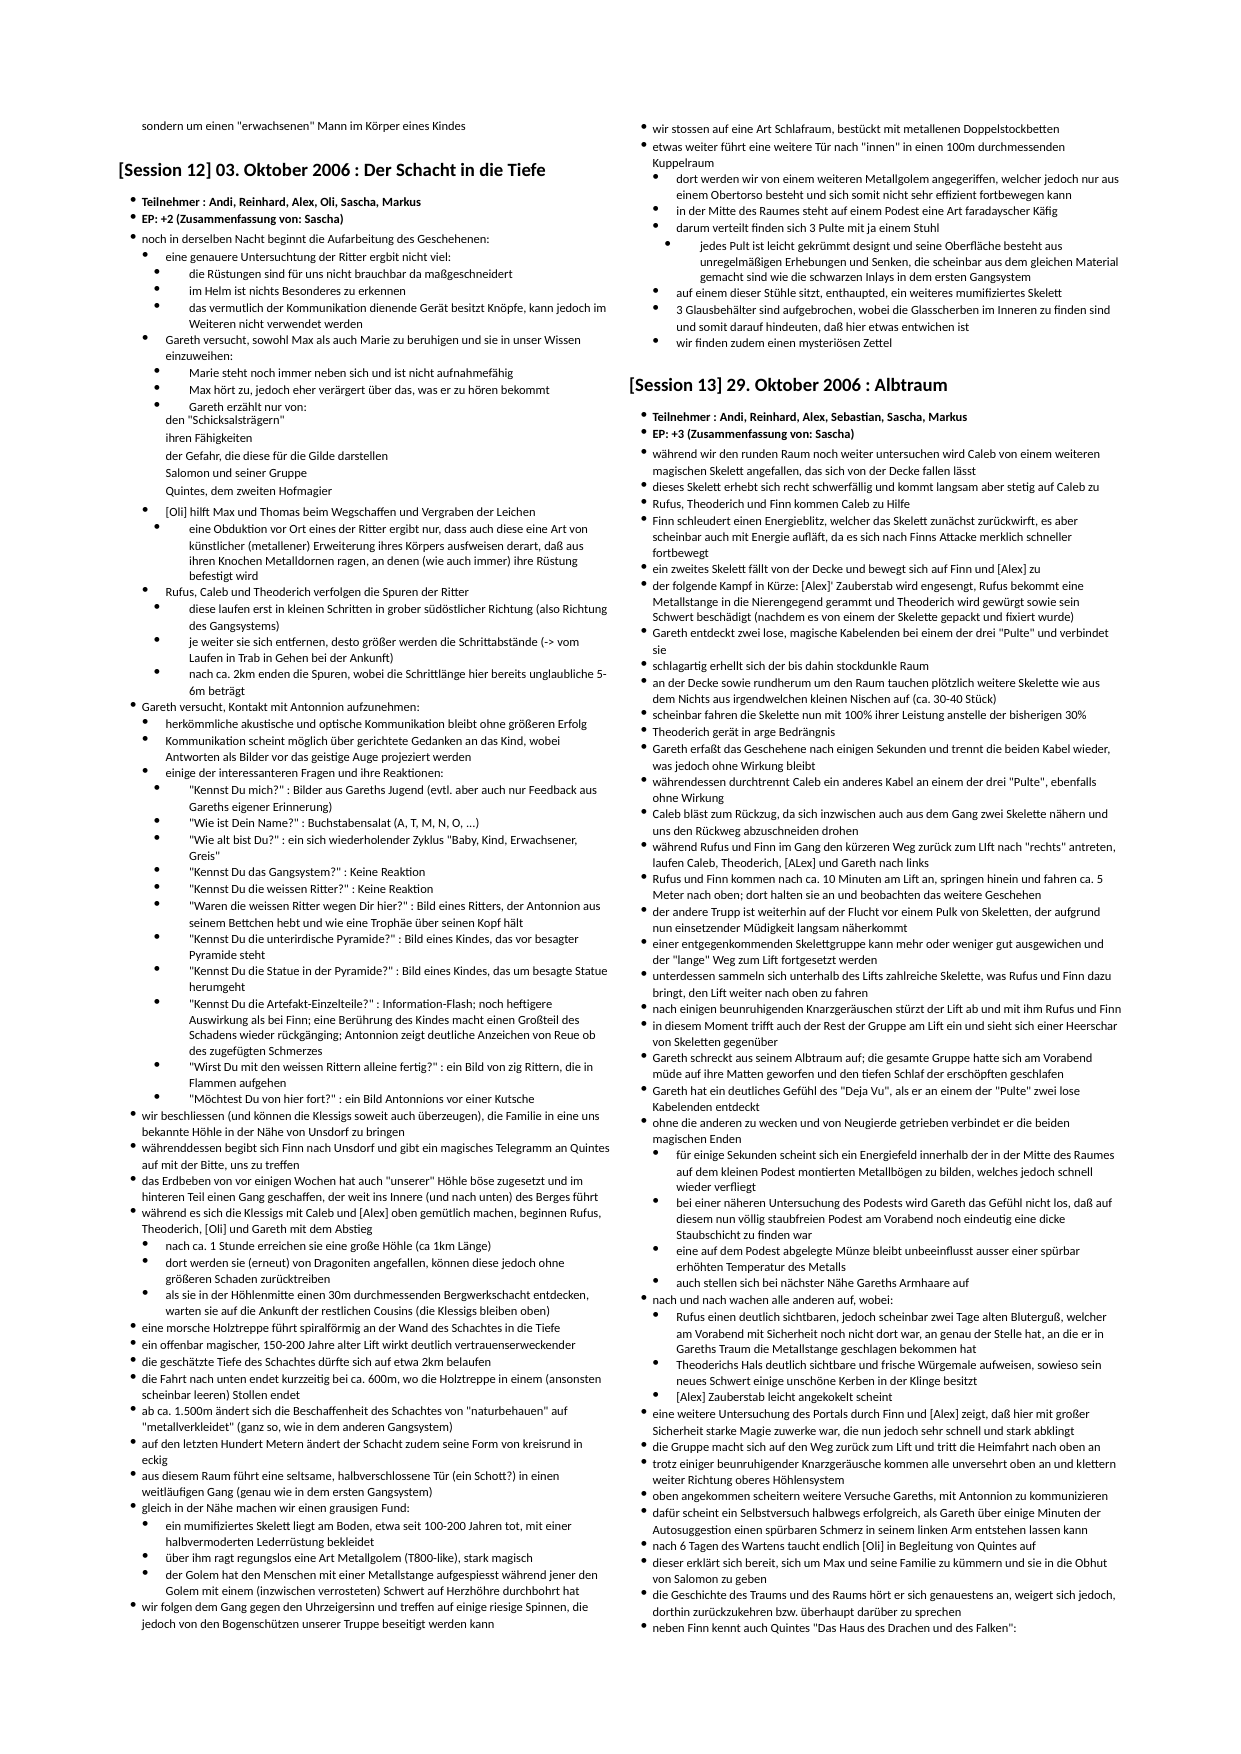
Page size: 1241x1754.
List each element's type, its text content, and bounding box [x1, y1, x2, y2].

list Gareth schreckt aus seinem Albtraum auf; die gesamte Gruppe hatte sich am Vorabend müde auf ihre Matten geworfen und den tiefen Schlaf der erschöpften geschlafen [641, 1047, 1122, 1079]
list neben Finn kennt auch Quintes "Das Haus des Drachen und des Falken": [641, 1616, 1122, 1633]
list Rufus einen deutlich sichtbaren, jedoch scheinbar zwei Tage alten Bluterguß, welcher am Vorabend mit Sicherheit noch nicht dort war, an genau der Stelle hat, an die er in Gareths Traum die Metallstange geschlagen bekommen hat [652, 1306, 1122, 1354]
list Theoderich gerät in arge Bedrängnis [641, 721, 1122, 738]
list einige der interessanteren Fragen und ihre Reaktionen: [142, 762, 611, 779]
list einer entgegenkommenden Skelettgruppe kann mehr oder weniger gut ausgewichen und der "lange" Weg zum Lift fortgesetzt werden [641, 932, 1122, 965]
list "Wie alt bist Du?" : ein sich wiederholender Zyklus "Baby, Kind, Erwachsener, Greis" [153, 828, 611, 861]
list der andere Trupp ist weiterhin auf der Flucht vor einem Pulk von Skeletten, der aufgrund nun einsetzender Müdigkeit langsam näherkommt [641, 900, 1122, 932]
list eine auf dem Podest abgelegte Münze bleibt unbeeinflusst ausser einer spürbar erhöhten Temperatur des Metalls [652, 1239, 1122, 1272]
list Quintes, dem zweiten Hofmagier [165, 483, 611, 501]
list wir finden zudem einen mysteriösen Zettel [652, 331, 1122, 348]
list an der Decke sowie rundherum um den Raum tauchen plötzlich weitere Skelette wie aus dem Nichts aus irgendwelchen kleinen Nischen auf (ca. 30-40 Stück) [641, 672, 1122, 704]
list herkömmliche akustische und optische Kommunikation bleibt ohne größeren Erfolg [142, 712, 611, 729]
list dieser erklärt sich bereit, sich um Max und seine Familie zu kümmern und sie in die Obhut von Salomon zu geben [641, 1552, 1122, 1584]
list noch in derselben Nacht beginnt die Aufarbeitung des Geschehenen: [130, 228, 611, 245]
list auch stellen sich bei nächster Nähe Gareths Armhaare auf [652, 1272, 1122, 1289]
list in der Mitte des Raumes steht auf einem Podest eine Art faradayscher Käfig [652, 200, 1122, 217]
list dort werden wir von einem weiteren Metallgolem angegeriffen, welcher jedoch nur aus einem Obertorso besteht und sich somit nicht sehr effizient fortbewegen kann [652, 168, 1122, 200]
list wir stossen auf eine Art Schlafraum, bestückt mit metallenen Doppelstockbetten [641, 118, 1122, 135]
list Rufus und Finn kommen nach ca. 10 Minuten am Lift an, springen hinein und fahren ca. 5 Meter nach oben; dort halten sie an und beobachten das weitere Geschehen [641, 868, 1122, 900]
list der folgende Kampf in Kürze: [Alex]' Zauberstab wird engesengt, Rufus bekommt eine Metallstange in die Nierengegend gerammt und Theoderich wird gewürgt sowie sein Schwert beschädigt (nachdem es von einem der Skelette gepackt und fixiert wurde) [641, 574, 1122, 622]
list das vermutlich der Kommunikation dienende Gerät besitzt Knöpfe, kann jedoch im Weiteren nicht verwendet werden [153, 296, 611, 329]
list während wir den runden Raum noch weiter untersuchen wird Caleb von einem weiteren magischen Skelett angefallen, das sich von der Decke fallen lässt [641, 443, 1122, 475]
list eine weitere Untersuchung des Portals durch Finn und [Alex] zeigt, daß hier mit großer Sicherheit starke Magie zuwerke war, die nun jedoch sehr schnell und stark abklingt [641, 1403, 1122, 1436]
list Caleb bläst zum Rückzug, da sich inzwischen auch aus dem Gang zwei Skelette nähern und uns den Rückweg abzuschneiden drohen [641, 803, 1122, 835]
list "Wie ist Dein Name?" : Buchstabensalat (A, T, M, N, O, ...) [153, 811, 611, 828]
list "Kennst Du die weissen Ritter?" : Keine Reaktion [153, 878, 611, 895]
list Kommunikation scheint möglich über gerichtete Gedanken an das Kind, wobei Antworten als Bilder vor das geistige Auge projeziert werden [142, 729, 611, 762]
list "Kennst Du die unterirdische Pyramide?" : Bild eines Kindes, das vor besagter Pyramide steht [153, 927, 611, 960]
list nach ca. 2km enden die Spuren, wobei die Schrittlänge hier bereits unglaubliche 5-6m beträgt [153, 663, 611, 695]
list ihren Fähigkeiten [165, 430, 611, 448]
list die geschätzte Tiefe des Schachtes dürfte sich auf etwa 2km belaufen [130, 1350, 611, 1367]
list ab ca. 1.500m ändert sich die Beschaffenheit des Schachtes von "naturbehauen" auf "metallverkleidet" (ganz so, wie in dem anderen Gangsystem) [130, 1400, 611, 1432]
list der Gefahr, die diese für die Gilde darstellen [165, 448, 611, 466]
list Salomon und seiner Gruppe [165, 466, 611, 483]
list Marie steht noch immer neben sich und ist nicht aufnahmefähig [153, 361, 611, 378]
list bei einer näheren Untersuchung des Podests wird Gareth das Gefühl nicht los, daß auf diesem nun völlig staubfreien Podest am Vorabend noch eindeutig eine dicke Staubschicht zu finden war [652, 1192, 1122, 1239]
list darum verteilt finden sich 3 Pulte mit ja einem Stuhl [652, 217, 1122, 234]
list ein zweites Skelett fällt von der Decke und bewegt sich auf Finn und [Alex] zu [641, 557, 1122, 574]
list schlagartig erhellt sich der bis dahin stockdunkle Raum [641, 654, 1122, 672]
list Gareth erfaßt das Geschehene nach einigen Sekunden und trennt die beiden Kabel wieder, was jedoch ohne Wirkung bleibt [641, 738, 1122, 771]
list die Geschichte des Traums und des Raums hört er sich genauestens an, weigert sich jedoch, dorthin zurückzukehren bzw. überhaupt darüber zu sprechen [641, 1584, 1122, 1616]
list etwas weiter führt eine weitere Tür nach "innen" in einen 100m durchmessenden Kuppelraum [641, 135, 1122, 168]
list "Kennst Du das Gangsystem?" : Keine Reaktion [153, 861, 611, 878]
list die Rüstungen sind für uns nicht brauchbar da maßgeschneidert [153, 262, 611, 279]
list nach 6 Tagen des Wartens taucht endlich [Oli] in Begleitung von Quintes auf [641, 1534, 1122, 1552]
subtitle [Session 13] 29. Oktober 2006 : Albtraum [629, 373, 1122, 396]
list nach und nach wachen alle anderen auf, wobei: [641, 1289, 1122, 1306]
list Gareth versucht, Kontakt mit Antonnion aufzunehmen: [130, 695, 611, 712]
list trotz einiger beunruhigender Knarzgeräusche kommen alle unversehrt oben an und klettern weiter Richtung oberes Höhlensystem [641, 1453, 1122, 1485]
list dafür scheint ein Selbstversuch halbwegs erfolgreich, als Gareth über einige Minuten der Autosuggestion einen spürbaren Schmerz in seinem linken Arm entstehen lassen kann [641, 1502, 1122, 1534]
list nach einigen beunruhigenden Knarzgeräuschen stürzt der Lift ab und mit ihm Rufus und Finn [641, 997, 1122, 1014]
list Gareth hat ein deutliches Gefühl des "Deja Vu", als er an einem der "Pulte" zwei lose Kabelenden entdeckt [641, 1079, 1122, 1112]
list "Kennst Du mich?" : Bilder aus Gareths Jugend (evtl. aber auch nur Feedback aus Gareths eigener Erinnerung) [153, 779, 611, 811]
list ohne die anderen zu wecken und von Neugierde getrieben verbindet er die beiden magischen Enden [641, 1112, 1122, 1144]
list scheinbar fahren die Skelette nun mit 100% ihrer Leistung anstelle der bisherigen 30% [641, 704, 1122, 721]
list in diesem Moment trifft auch der Rest der Gruppe am Lift ein und sieht sich einer Heerschar von Skeletten gegenüber [641, 1014, 1122, 1047]
list die Fahrt nach unten endet kurzzeitig bei ca. 600m, wo die Holztreppe in einem (ansonsten scheinbar leeren) Stollen endet [130, 1367, 611, 1400]
list eine morsche Holztreppe führt spiralförmig an der Wand des Schachtes in die Tiefe [130, 1316, 611, 1333]
subtitle [Session 12] 03. Oktober 2006 : Der Schacht in die Tiefe [118, 158, 611, 181]
list ein offenbar magischer, 150-200 Jahre alter Lift wirkt deutlich vertrauenserweckender [130, 1333, 611, 1350]
list Gareth erzählt nur von: [153, 395, 611, 412]
list Finn schleudert einen Energieblitz, welcher das Skelett zunächst zurückwirft, es aber scheinbar auch mit Energie aufläft, da es sich nach Finns Attacke merklich schneller fortbewegt [641, 509, 1122, 557]
list je weiter sie sich entfernen, desto größer werden die Schrittabstände (-> vom Laufen in Trab in Gehen bei der Ankunft) [153, 631, 611, 663]
list die Gruppe macht sich auf den Weg zurück zum Lift und tritt die Heimfahrt nach oben an [641, 1436, 1122, 1453]
list Rufus, Caleb und Theoderich verfolgen die Spuren der Ritter [142, 581, 611, 598]
list während es sich die Klessigs mit Caleb und [Alex] oben gemütlich machen, beginnen Rufus, Theoderich, [Oli] und Gareth mit dem Abstieg [130, 1202, 611, 1234]
list eine Obduktion vor Ort eines der Ritter ergibt nur, dass auch diese eine Art von künstlicher (metallener) Erweiterung ihres Körpers ausfweisen derart, daß aus ihren Knochen Metalldornen ragen, an denen (wie auch immer) ihre Rüstung befestigt wird [153, 518, 611, 581]
list der Golem hat den Menschen mit einer Metallstange aufgespiesst während jener den Golem mit einem (inzwischen verrosteten) Schwert auf Herzhöhre durchbohrt hat [142, 1563, 611, 1596]
list über ihm ragt regungslos eine Art Metallgolem (T800-like), stark magisch [142, 1546, 611, 1563]
subtitle EP: +3 (Zusammenfassung von: Sascha) [641, 426, 1122, 443]
list den "Schicksalsträgern" [165, 412, 611, 430]
list das Erdbeben von vor einigen Wochen hat auch "unserer" Höhle böse zugesetzt und im hinteren Teil einen Gang geschaffen, der weit ins Innere (und nach unten) des Berges führt [130, 1169, 611, 1202]
list "Waren die weissen Ritter wegen Dir hier?" : Bild eines Ritters, der Antonnion aus seinem Bettchen hebt und wie eine Trophäe über seinen Kopf hält [153, 895, 611, 927]
list unterdessen sammeln sich unterhalb des Lifts zahlreiche Skelette, was Rufus und Finn dazu bringt, den Lift weiter nach oben zu fahren [641, 965, 1122, 997]
list nach ca. 1 Stunde erreichen sie eine große Höhle (ca 1km Länge) [142, 1234, 611, 1251]
list "Wirst Du mit den weissen Rittern alleine fertig?" : ein Bild von zig Rittern, die in Flammen aufgehen [153, 1055, 611, 1088]
subtitle EP: +2 (Zusammenfassung von: Sascha) [130, 211, 611, 228]
list Gareth versucht, sowohl Max als auch Marie zu beruhigen und sie in unser Wissen einzuweihen: [142, 329, 611, 361]
list diese laufen erst in kleinen Schritten in grober südöstlicher Richtung (also Richtung des Gangsystems) [153, 598, 611, 631]
list "Möchtest Du von hier fort?" : ein Bild Antonnions vor einer Kutsche [153, 1088, 611, 1105]
list [Oli] hilft Max und Thomas beim Wegschaffen und Vergraben der Leichen [142, 501, 611, 518]
list Max hört zu, jedoch eher verärgert über das, was er zu hören bekommt [153, 378, 611, 395]
list ein mumifiziertes Skelett liegt am Boden, etwa seit 100-200 Jahren tot, mit einer halbvermoderten Lederrüstung bekleidet [142, 1514, 611, 1546]
list währendessen durchtrennt Caleb ein anderes Kabel an einem der drei "Pulte", ebenfalls ohne Wirkung [641, 771, 1122, 803]
list gleich in der Nähe machen wir einen grausigen Fund: [130, 1497, 611, 1514]
list 3 Glausbehälter sind aufgebrochen, wobei die Glasscherben im Inneren zu finden sind und somit darauf hindeuten, daß hier etwas entwichen ist [652, 299, 1122, 331]
list auf einem dieser Stühle sitzt, enthaupted, ein weiteres mumifiziertes Skelett [652, 282, 1122, 299]
list dort werden sie (erneut) von Dragoniten angefallen, können diese jedoch ohne größeren Schaden zurücktreiben [142, 1251, 611, 1284]
list "Kennst Du die Statue in der Pyramide?" : Bild eines Kindes, das um besagte Statue herumgeht [153, 960, 611, 992]
list [Alex] Zauberstab leicht angekokelt scheint [652, 1386, 1122, 1403]
list eine genauere Untersuchtung der Ritter ergbit nicht viel: [142, 245, 611, 262]
list als sie in der Höhlenmitte einen 30m durchmessenden Bergwerkschacht entdecken, warten sie auf die Ankunft der restlichen Cousins (die Klessigs bleiben oben) [142, 1284, 611, 1316]
list oben angekommen scheitern weitere Versuche Gareths, mit Antonnion zu kommunizieren [641, 1485, 1122, 1502]
list während Rufus und Finn im Gang den kürzeren Weg zurück zum LIft nach "rechts" antreten, laufen Caleb, Theoderich, [ALex] und Gareth nach links [641, 835, 1122, 868]
list aus diesem Raum führt eine seltsame, halbverschlossene Tür (ein Schott?) in einen weitläufigen Gang (genau wie in dem ersten Gangsystem) [130, 1464, 611, 1497]
list jedes Pult ist leicht gekrümmt designt und seine Oberfläche besteht aus unregelmäßigen Erhebungen und Senken, die scheinbar aus dem gleichen Material gemacht sind wie die schwarzen Inlays in dem ersten Gangsystem [664, 234, 1122, 282]
list währenddessen begibt sich Finn nach Unsdorf und gibt ein magisches Telegramm an Quintes auf mit der Bitte, uns zu treffen [130, 1137, 611, 1169]
list wir beschliessen (und können die Klessigs soweit auch überzeugen), die Familie in eine uns bekannte Höhle in der Nähe von Unsdorf zu bringen [130, 1105, 611, 1137]
list auf den letzten Hundert Metern ändert der Schacht zudem seine Form von kreisrund in eckig [130, 1432, 611, 1464]
list Rufus, Theoderich und Finn kommen Caleb zu Hilfe [641, 492, 1122, 509]
subtitle Teilnehmer : Andi, Reinhard, Alex, Sebastian, Sascha, Markus [641, 409, 1122, 426]
list sondern um einen "erwachsenen" Mann im Körper eines Kindes [130, 118, 611, 133]
list Gareth entdeckt zwei lose, magische Kabelenden bei einem der drei "Pulte" und verbindet sie [641, 622, 1122, 654]
list "Kennst Du die Artefakt-Einzelteile?" : Information-Flash; noch heftigere Auswirkung als bei Finn; eine Berührung des Kindes macht einen Großteil des Schadens wieder rückgänging; Antonnion zeigt deutliche Anzeichen von Reue ob des zugefügten Schmerzes [153, 992, 611, 1055]
list Theoderichs Hals deutlich sichtbare und frische Würgemale aufweisen, sowieso sein neues Schwert einige unschöne Kerben in der Klinge besitzt [652, 1354, 1122, 1386]
list für einige Sekunden scheint sich ein Energiefeld innerhalb der in der Mitte des Raumes auf dem kleinen Podest montierten Metallbögen zu bilden, welches jedoch schnell wieder verfliegt [652, 1144, 1122, 1192]
list im Helm ist nichts Besonderes zu erkennen [153, 279, 611, 296]
list dieses Skelett erhebt sich recht schwerfällig und kommt langsam aber stetig auf Caleb zu [641, 475, 1122, 492]
subtitle Teilnehmer : Andi, Reinhard, Alex, Oli, Sascha, Markus [130, 194, 611, 211]
list wir folgen dem Gang gegen den Uhrzeigersinn und treffen auf einige riesige Spinnen, die jedoch von den Bogenschützen unserer Truppe beseitigt werden kann [130, 1596, 611, 1628]
